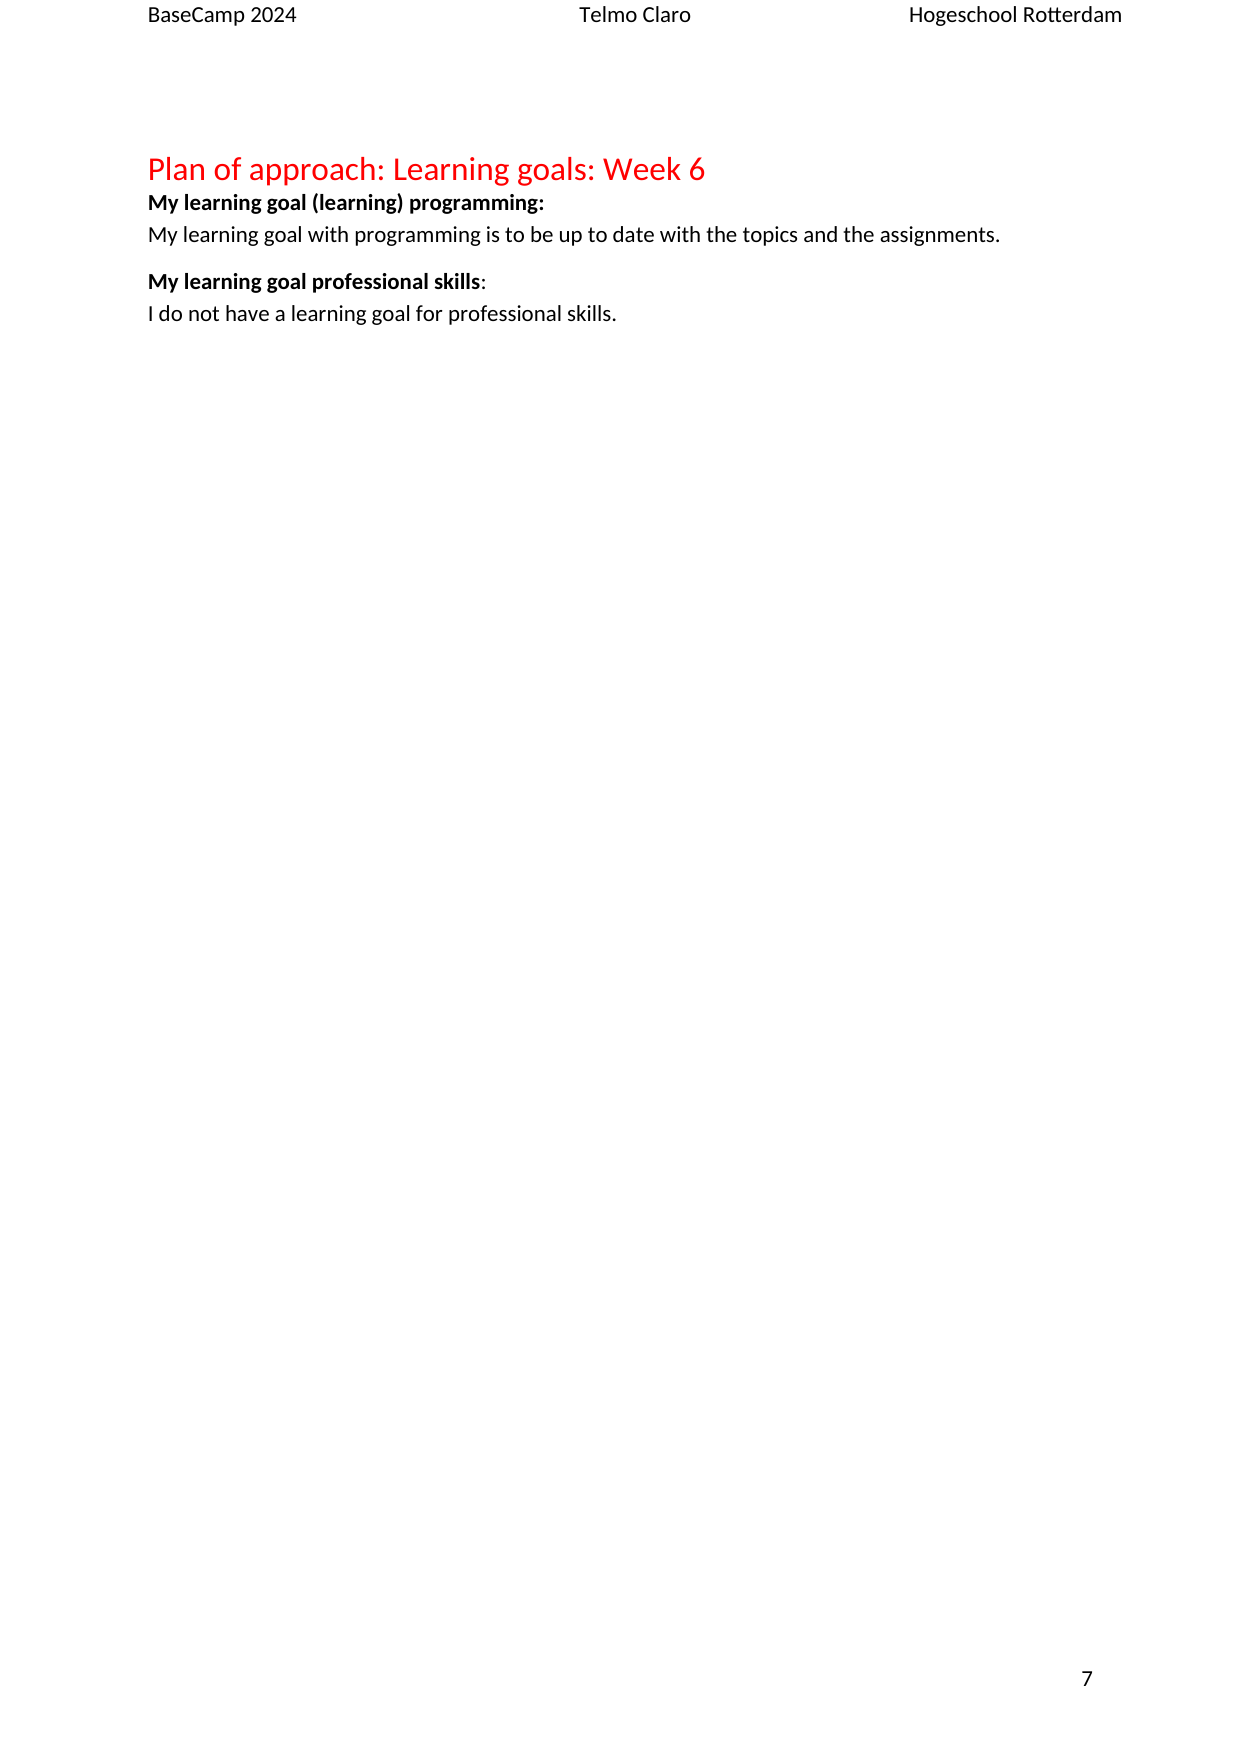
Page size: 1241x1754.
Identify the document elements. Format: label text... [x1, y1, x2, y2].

text My learning goal (learning) programming: My learning goal with programming is to be up to date with the topics and the assignments. [148, 188, 1093, 248]
text My learning goal professional skills: I do not have a learning goal for professional skills. [148, 267, 1093, 327]
subtitle Plan of approach: Learning goals: Week 6 [148, 148, 1093, 188]
